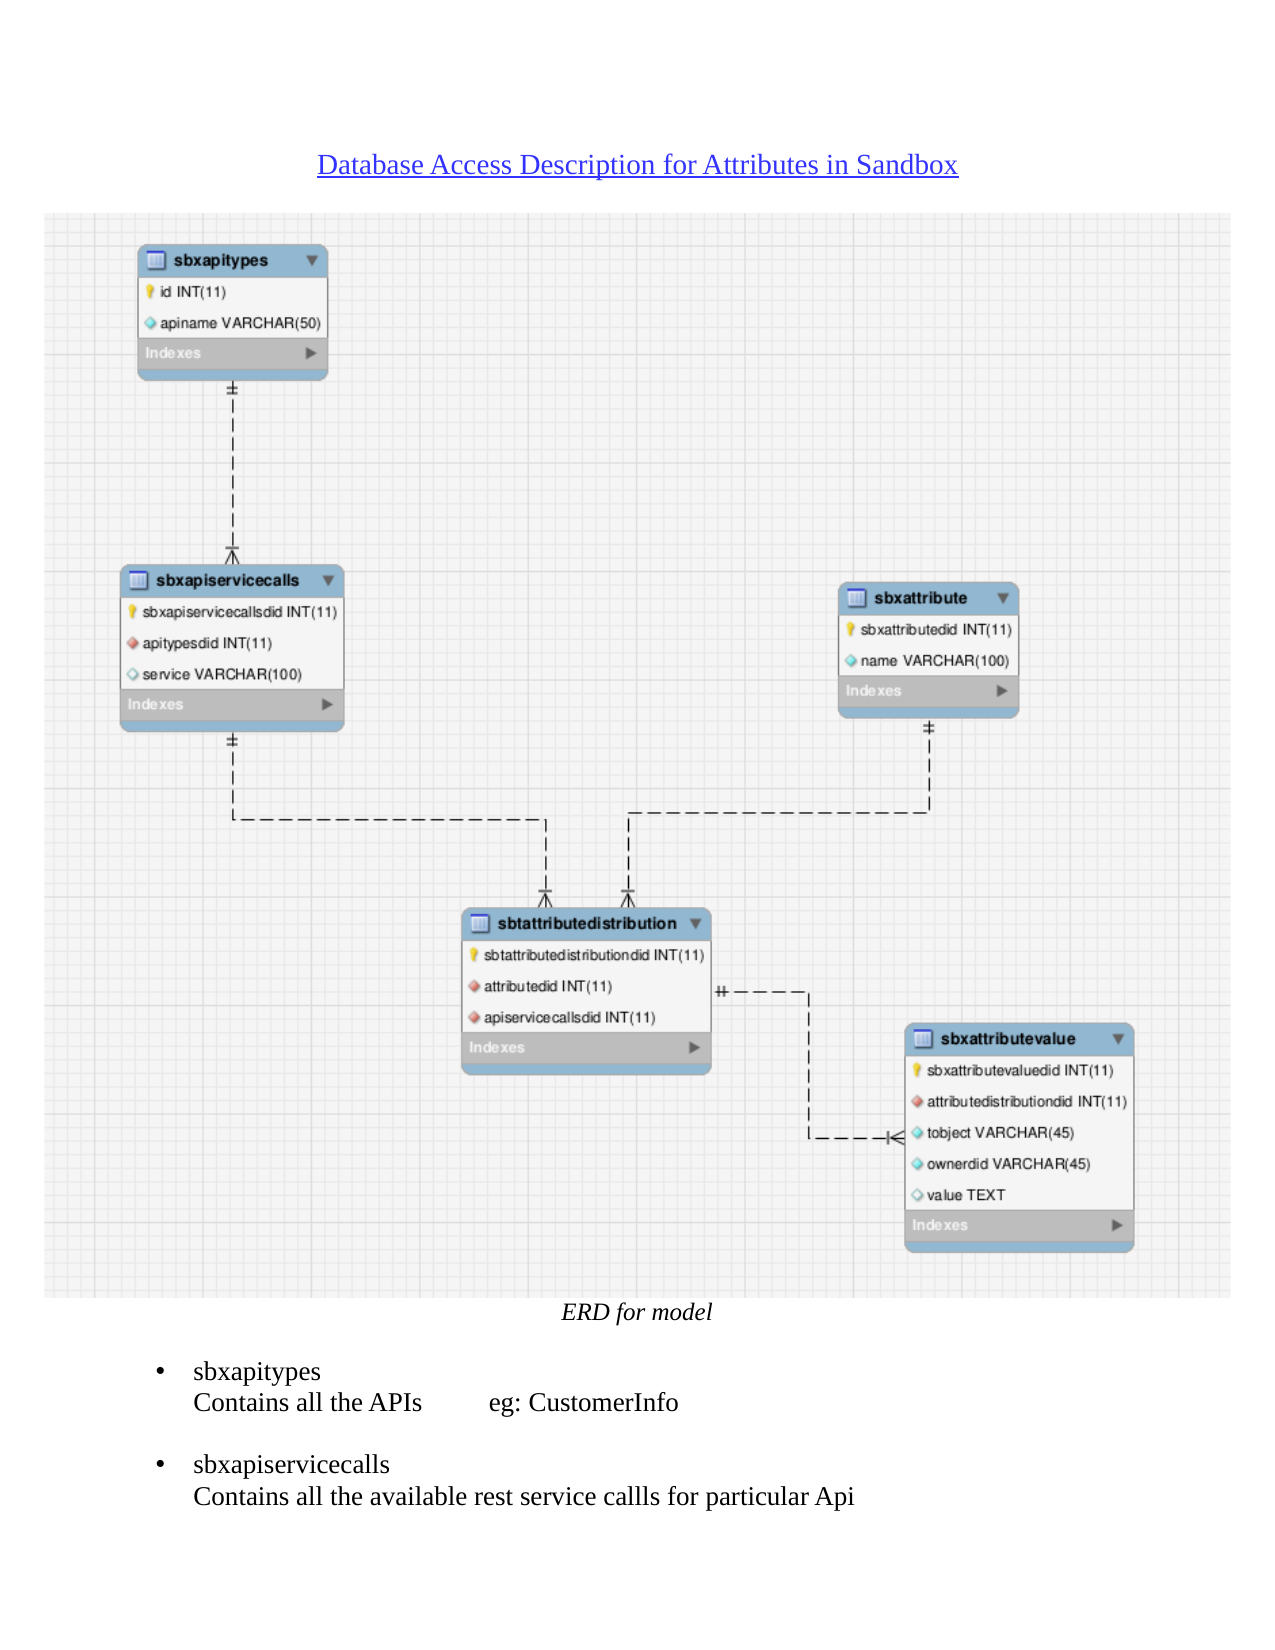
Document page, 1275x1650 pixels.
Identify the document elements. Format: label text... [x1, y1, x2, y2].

text ERD for model [118, 1298, 1157, 1326]
list sbxapitypes [156, 1355, 1157, 1386]
list Contains all the available rest service callls for particular Api [156, 1480, 1157, 1511]
text Database Access Description for Attributes in Sandbox [118, 147, 1157, 180]
picture [44, 213, 1231, 1298]
list sbxapiservicecalls [156, 1448, 1157, 1480]
list Contains all the APIs eg: CustomerInfo [156, 1386, 1157, 1417]
